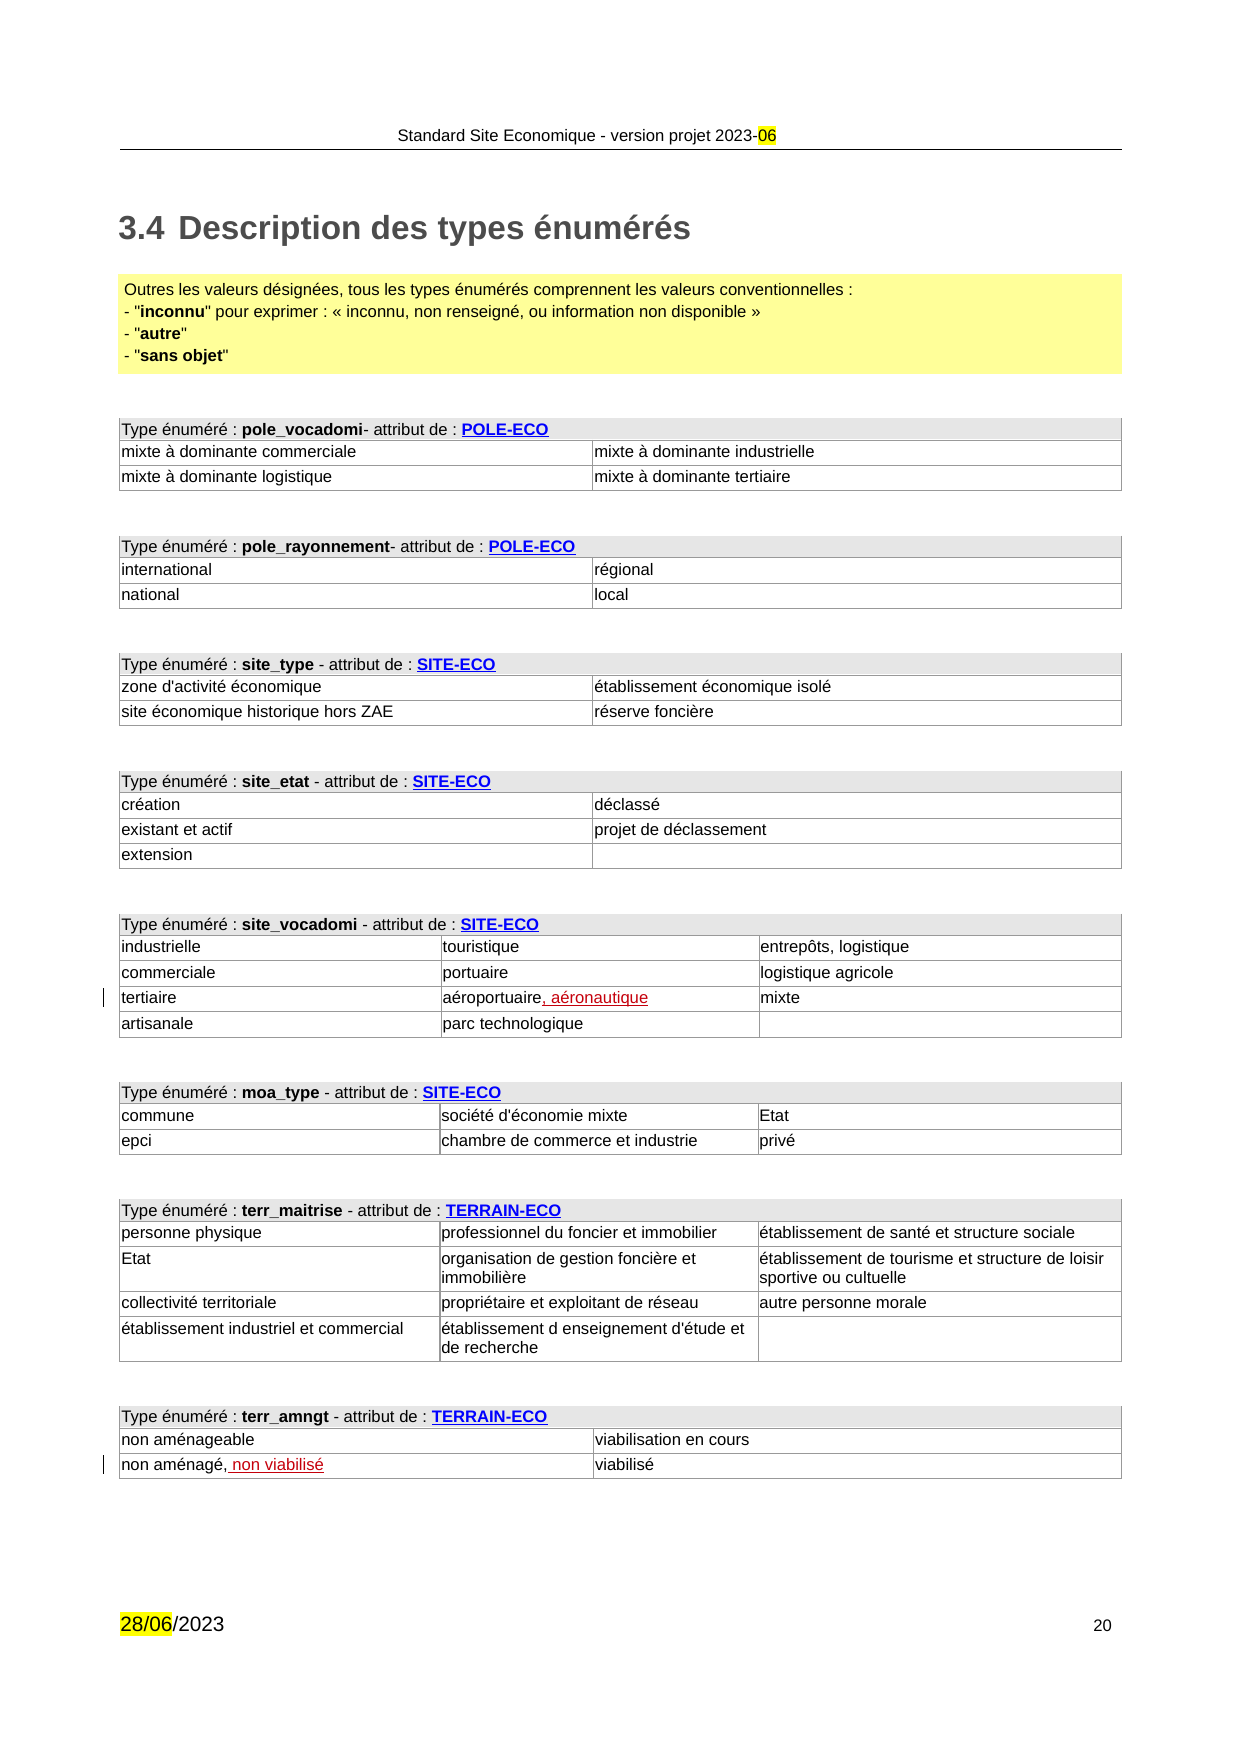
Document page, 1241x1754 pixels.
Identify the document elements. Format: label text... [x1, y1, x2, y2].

table_cell commerciale [120, 961, 441, 986]
table_cell viabilisé [594, 1454, 1121, 1478]
table_cell création [120, 793, 592, 817]
table_cell établissement d enseignement d'étude et de recherche [441, 1317, 758, 1361]
subtitle Description des types énumérés [118, 208, 1122, 246]
table_cell artisanale [120, 1012, 441, 1037]
table_cell mixte à dominante commerciale [120, 441, 592, 465]
table_cell commune [120, 1104, 439, 1129]
table_cell personne physique [120, 1222, 439, 1246]
table_cell international [120, 558, 592, 582]
table_cell epci [120, 1130, 439, 1154]
table_cell site économique historique hors ZAE [120, 701, 592, 725]
table_cell propriétaire et exploitant de réseau [441, 1292, 758, 1316]
table_cell société d'économie mixte [441, 1104, 758, 1129]
table_cell mixte à dominante industrielle [593, 441, 1121, 465]
table_cell établissement économique isolé [593, 676, 1121, 700]
table_cell zone d'activité économique [120, 676, 592, 700]
table_cell régional [593, 558, 1121, 582]
table_cell industrielle [120, 936, 441, 960]
table_cell mixte à dominante tertiaire [593, 466, 1121, 490]
table_cell extension [120, 844, 592, 868]
table_cell parc technologique [442, 1012, 759, 1037]
table_cell projet de déclassement [593, 819, 1121, 843]
table_cell établissement industriel et commercial [120, 1317, 439, 1361]
table_header Type énuméré : site_etat - attribut de : SITE-ECO [120, 771, 1121, 792]
table_cell [760, 1012, 1121, 1037]
table_cell tertiaire [120, 987, 441, 1011]
table_cell [593, 844, 1121, 868]
table_cell [759, 1317, 1121, 1361]
table_cell Etat [120, 1247, 439, 1291]
table_header Type énuméré : pole_rayonnement- attribut de : POLE-ECO [120, 536, 1121, 557]
table_cell privé [759, 1130, 1121, 1154]
table_cell chambre de commerce et industrie [441, 1130, 758, 1154]
table_header Type énuméré : moa_type - attribut de : SITE-ECO [120, 1082, 1121, 1103]
table_cell établissement de tourisme et structure de loisir sportive ou cultuelle [759, 1247, 1121, 1291]
table_header Type énuméré : terr_amngt - attribut de : TERRAIN-ECO [120, 1406, 1121, 1427]
table_cell existant et actif [120, 819, 592, 843]
table_cell viabilisation en cours [594, 1429, 1121, 1453]
table_cell logistique agricole [760, 961, 1121, 986]
table_cell touristique [442, 936, 759, 960]
table_cell établissement de santé et structure sociale [759, 1222, 1121, 1246]
table_cell professionnel du foncier et immobilier [441, 1222, 758, 1246]
table_cell autre personne morale [759, 1292, 1121, 1316]
table_cell organisation de gestion foncière et immobilière [441, 1247, 758, 1291]
table_cell collectivité territoriale [120, 1292, 439, 1316]
table_header Outres les valeurs désignées, tous les types énumérés comprennent les valeurs conventionnelles : - "inconnu" pour exprimer : « inconnu, non renseigné, ou information non disponible » - "autre" - "sans objet" [118, 274, 1122, 374]
table_cell non aménagé, non viabilisé [120, 1454, 593, 1478]
table_header Type énuméré : site_type - attribut de : SITE-ECO [120, 653, 1121, 674]
table_cell déclassé [593, 793, 1121, 817]
table_cell aéroportuaire, aéronautique [442, 987, 759, 1011]
table_cell local [593, 584, 1121, 608]
table_cell portuaire [442, 961, 759, 986]
table_cell entrepôts, logistique [760, 936, 1121, 960]
table_cell non aménageable [120, 1429, 593, 1453]
table_header Type énuméré : site_vocadomi - attribut de : SITE-ECO [120, 914, 1121, 935]
table_cell mixte [760, 987, 1121, 1011]
table_header Type énuméré : terr_maitrise - attribut de : TERRAIN-ECO [120, 1199, 1121, 1221]
table_cell Etat [759, 1104, 1121, 1129]
table_cell réserve foncière [593, 701, 1121, 725]
table_header Type énuméré : pole_vocadomi- attribut de : POLE-ECO [120, 418, 1121, 439]
table_cell mixte à dominante logistique [120, 466, 592, 490]
table_cell national [120, 584, 592, 608]
